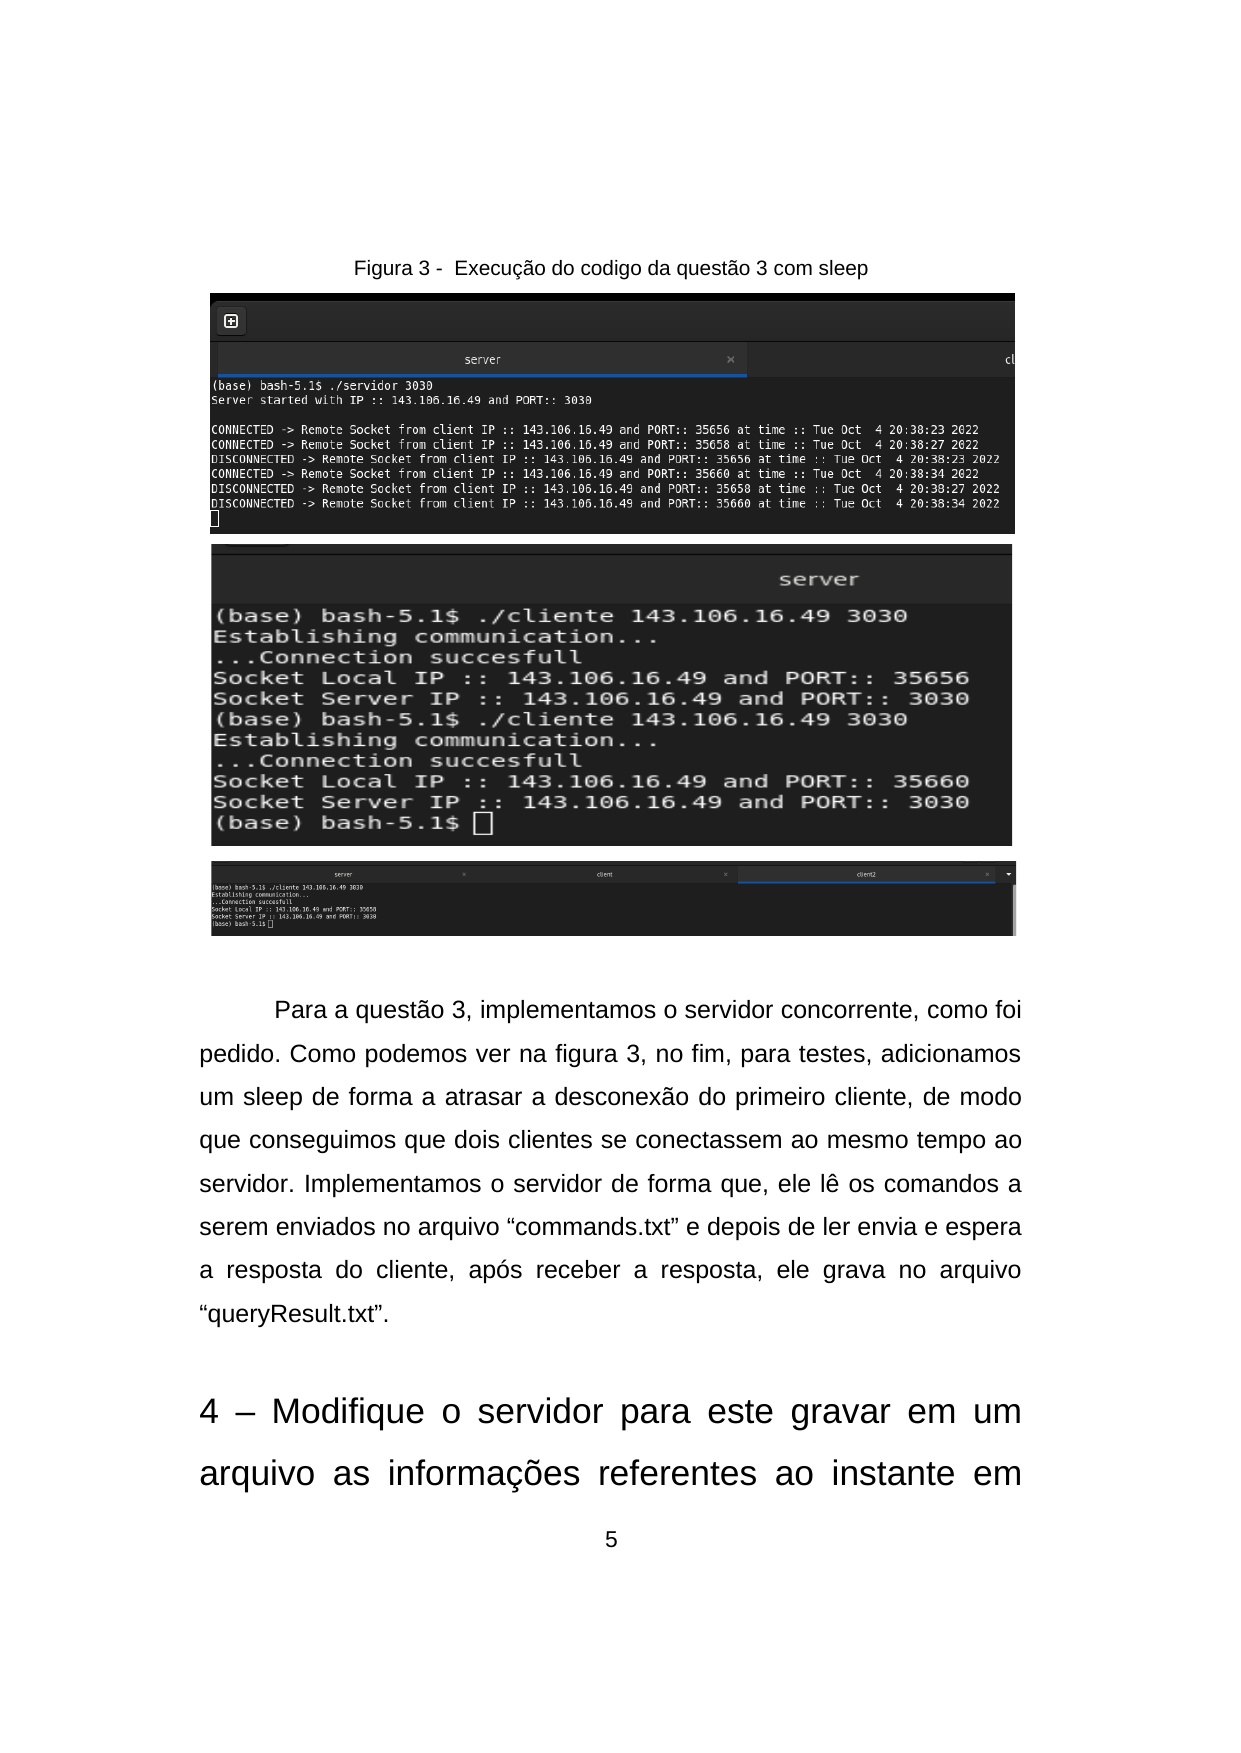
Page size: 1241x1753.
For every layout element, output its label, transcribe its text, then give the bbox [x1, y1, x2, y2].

picture [211, 544, 1013, 846]
text Para a questão 3, implementamos o servidor concorrente, como foi pedido. Como podemos ver na figura 3, no fim, para testes, adicionamos um sleep de forma a atrasar a desconexão do primeiro cliente, de modo que conseguimos que dois clientes se conectassem ao mesmo tempo ao servidor. Implementamos o servidor de forma que, ele lê os comandos a serem enviados no arquivo “commands.txt” e depois de ler envia e espera a resposta do cliente, após receber a resposta, ele grava no arquivo “queryResult.txt”. [199, 339, 1023, 1327]
text 4 – Modifique o servidor para este gravar em um arquivo as informações referentes ao instante em [199, 1390, 1023, 1492]
picture [210, 293, 1015, 534]
picture [211, 861, 1017, 936]
text Figura 3 - Execução do codigo da questão 3 com sleep [199, 255, 1023, 279]
